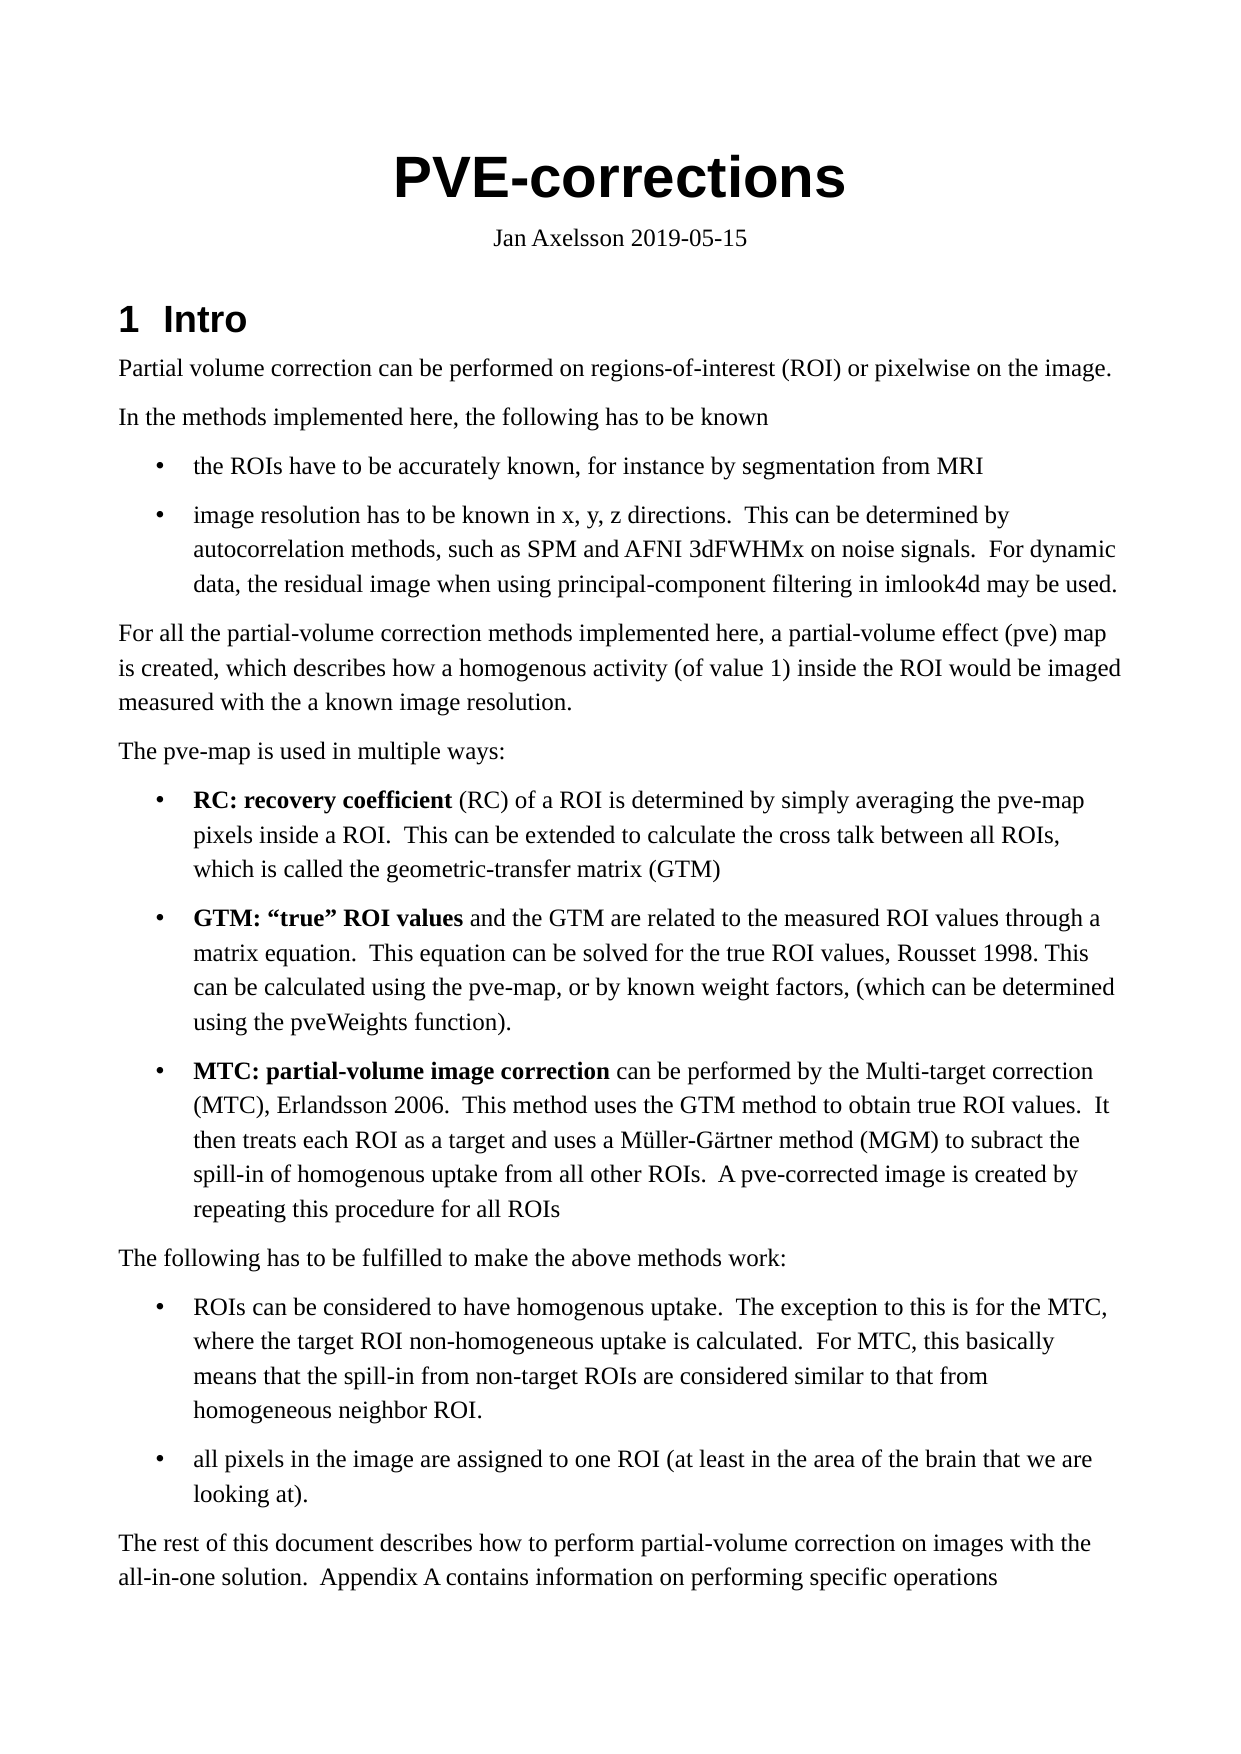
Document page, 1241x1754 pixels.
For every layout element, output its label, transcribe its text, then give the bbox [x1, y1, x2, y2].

list image resolution has to be known in x, y, z directions. This can be determined by autocorrelation methods, such as SPM and AFNI 3dFWHMx on noise signals. For dynamic data, the residual image when using principal-component filtering in imlook4d may be used. [156, 500, 1122, 598]
text For all the partial-volume correction methods implemented here, a partial-volume effect (pve) map is created, which describes how a homogenous activity (of value 1) inside the ROI would be imaged measured with the a known image resolution. [118, 618, 1122, 716]
title PVE-corrections [118, 143, 1122, 210]
list all pixels in the image are assigned to one ROI (at least in the area of the brain that we are looking at). [156, 1444, 1122, 1507]
list ROIs can be considered to have homogenous uptake. The exception to this is for the MTC, where the target ROI non-homogeneous uptake is calculated. For MTC, this basically means that the spill-in from non-target ROIs are considered similar to that from homogeneous neighbor ROI. [156, 1292, 1122, 1424]
text The rest of this document describes how to perform partial-volume correction on images with the all-in-one solution. Appendix A contains information on performing specific operations [118, 1528, 1122, 1591]
subtitle Intro [118, 297, 1122, 340]
text Jan Axelsson 2019-05-15 [118, 223, 1122, 251]
text Partial volume correction can be performed on regions-of-interest (ROI) or pixelwise on the image. [118, 353, 1122, 382]
list RC: recovery coefficient (RC) of a ROI is determined by simply averaging the pve-map pixels inside a ROI. This can be extended to calculate the cross talk between all ROIs, which is called the geometric-transfer matrix (GTM) [156, 785, 1122, 883]
list the ROIs have to be accurately known, for instance by segmentation from MRI [156, 451, 1122, 480]
text The pve-map is used in multiple ways: [118, 736, 1122, 765]
list MTC: partial-volume image correction can be performed by the Multi-target correction (MTC), Erlandsson 2006. This method uses the GTM method to obtain true ROI values. It then treats each ROI as a target and uses a Müller-Gärtner method (MGM) to subract the spill-in of homogenous uptake from all other ROIs. A pve-corrected image is created by repeating this procedure for all ROIs [156, 1056, 1122, 1222]
text The following has to be fulfilled to make the above methods work: [118, 1243, 1122, 1271]
text In the methods implemented here, the following has to be known [118, 402, 1122, 431]
list GTM: “true” ROI values and the GTM are related to the measured ROI values through a matrix equation. This equation can be solved for the true ROI values, Rousset 1998. This can be calculated using the pve-map, or by known weight factors, (which can be determined using the pveWeights function). [156, 903, 1122, 1035]
